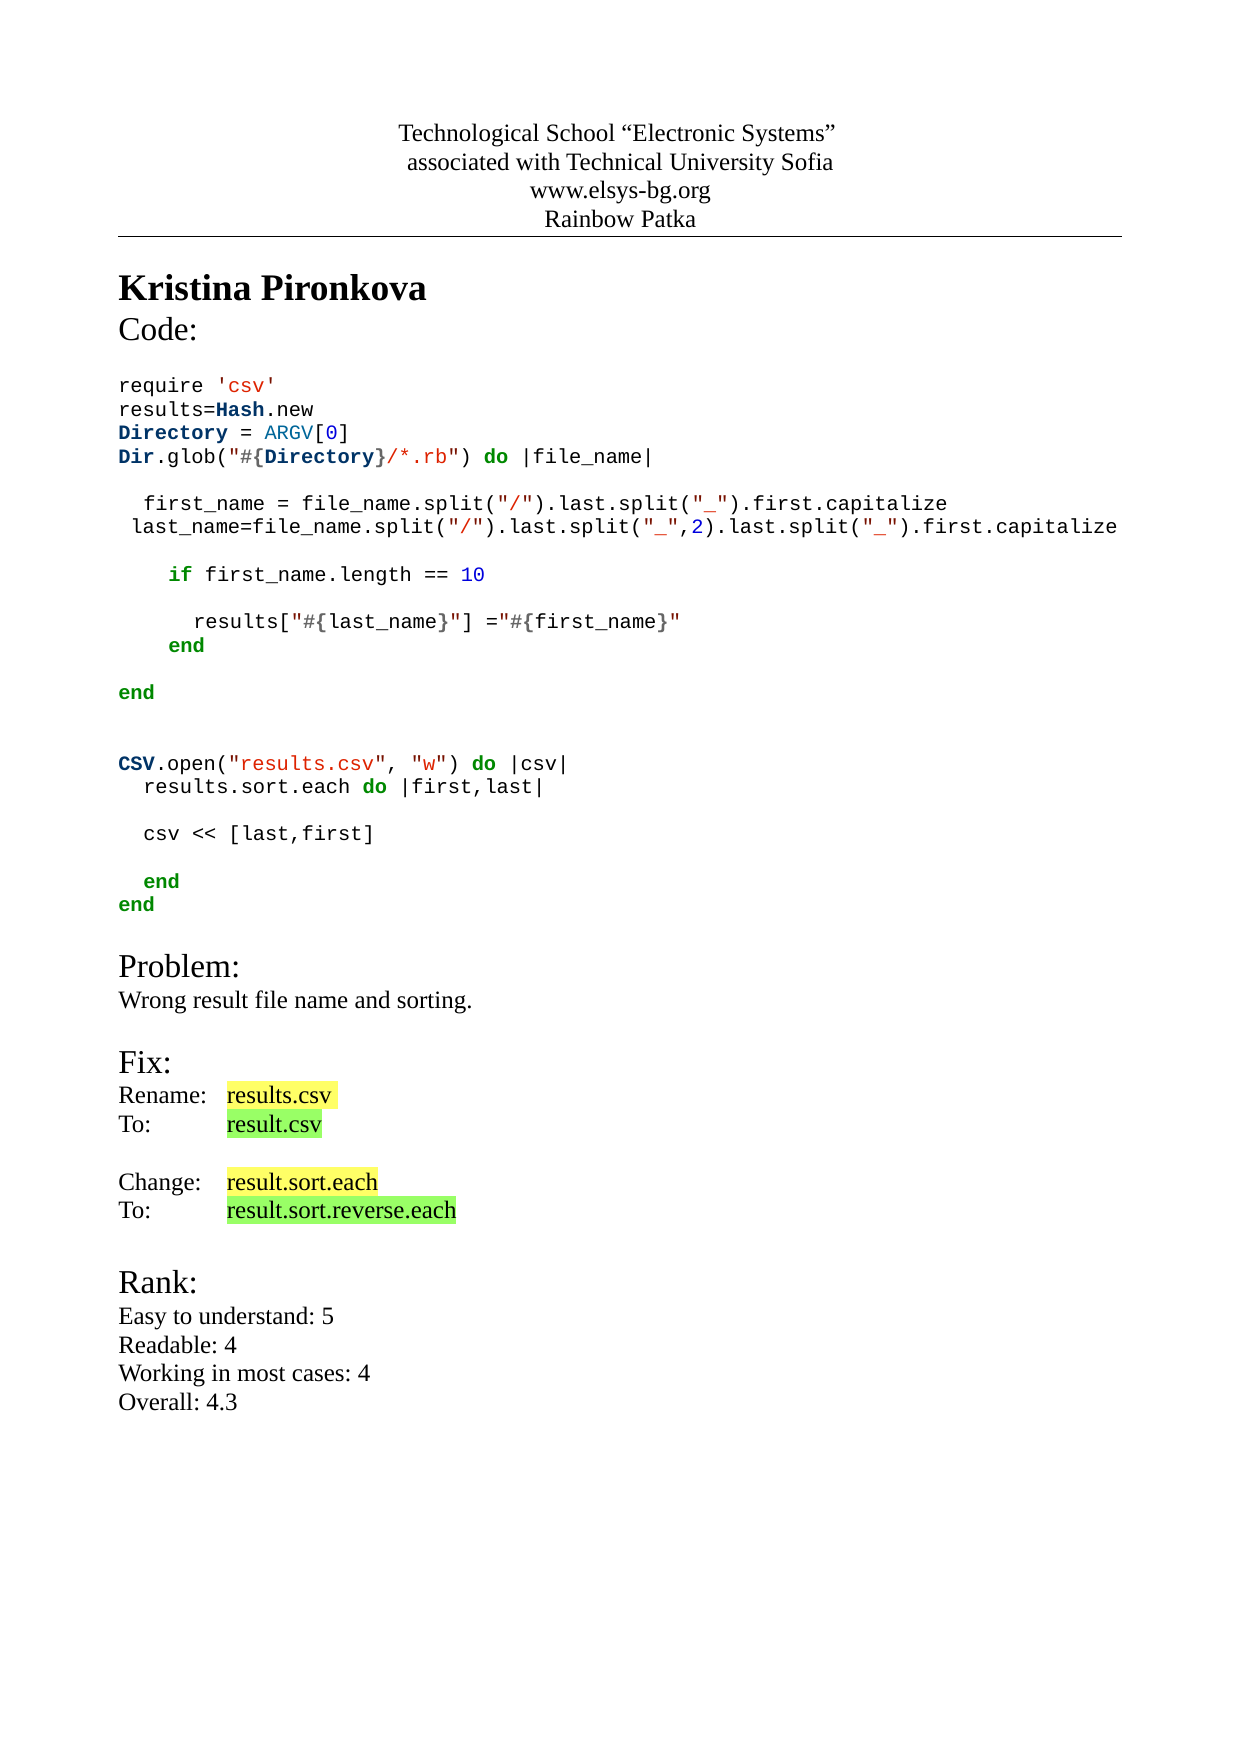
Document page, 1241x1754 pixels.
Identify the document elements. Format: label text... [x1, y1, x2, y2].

text Readable: 4 [118, 1330, 1122, 1358]
text Working in most cases: 4 [118, 1358, 1122, 1387]
text results.sort.each do |first,last| [118, 776, 1122, 800]
text To: result.csv [118, 1109, 1122, 1138]
text Problem: [118, 946, 1122, 985]
text require 'csv' [118, 376, 1122, 399]
text Rename: results.csv [118, 1081, 1122, 1109]
text end [118, 894, 1122, 918]
text results=Hash.new [118, 399, 1122, 422]
text Fix: [118, 1042, 1122, 1081]
text end [118, 682, 1122, 705]
text Dir.glob("#{Directory}/*.rb") do |file_name| [118, 446, 1122, 469]
text end [118, 634, 1122, 658]
text Code: [118, 309, 1122, 347]
text To: result.sort.reverse.each [118, 1196, 1122, 1224]
text Wrong result file name and sorting. [118, 985, 1122, 1013]
text Overall: 4.3 [118, 1387, 1122, 1416]
text Directory = ARGV[0] [118, 422, 1122, 446]
text end [118, 871, 1122, 894]
text first_name = file_name.split("/").last.split("_").first.capitalize [118, 493, 1122, 517]
text csv << [last,first] [118, 823, 1122, 847]
text last_name=file_name.split("/").last.split("_",2).last.split("_").first.capitalize [118, 517, 1122, 540]
text Rank: [118, 1263, 1122, 1301]
text Change: result.sort.each [118, 1167, 1122, 1196]
text if first_name.length == 10 [118, 564, 1122, 587]
text Easy to understand: 5 [118, 1301, 1122, 1330]
text CSV.open("results.csv", "w") do |csv| [118, 753, 1122, 776]
text results["#{last_name}"] ="#{first_name}" [118, 611, 1122, 634]
text Kristina Pironkova [118, 266, 1122, 309]
